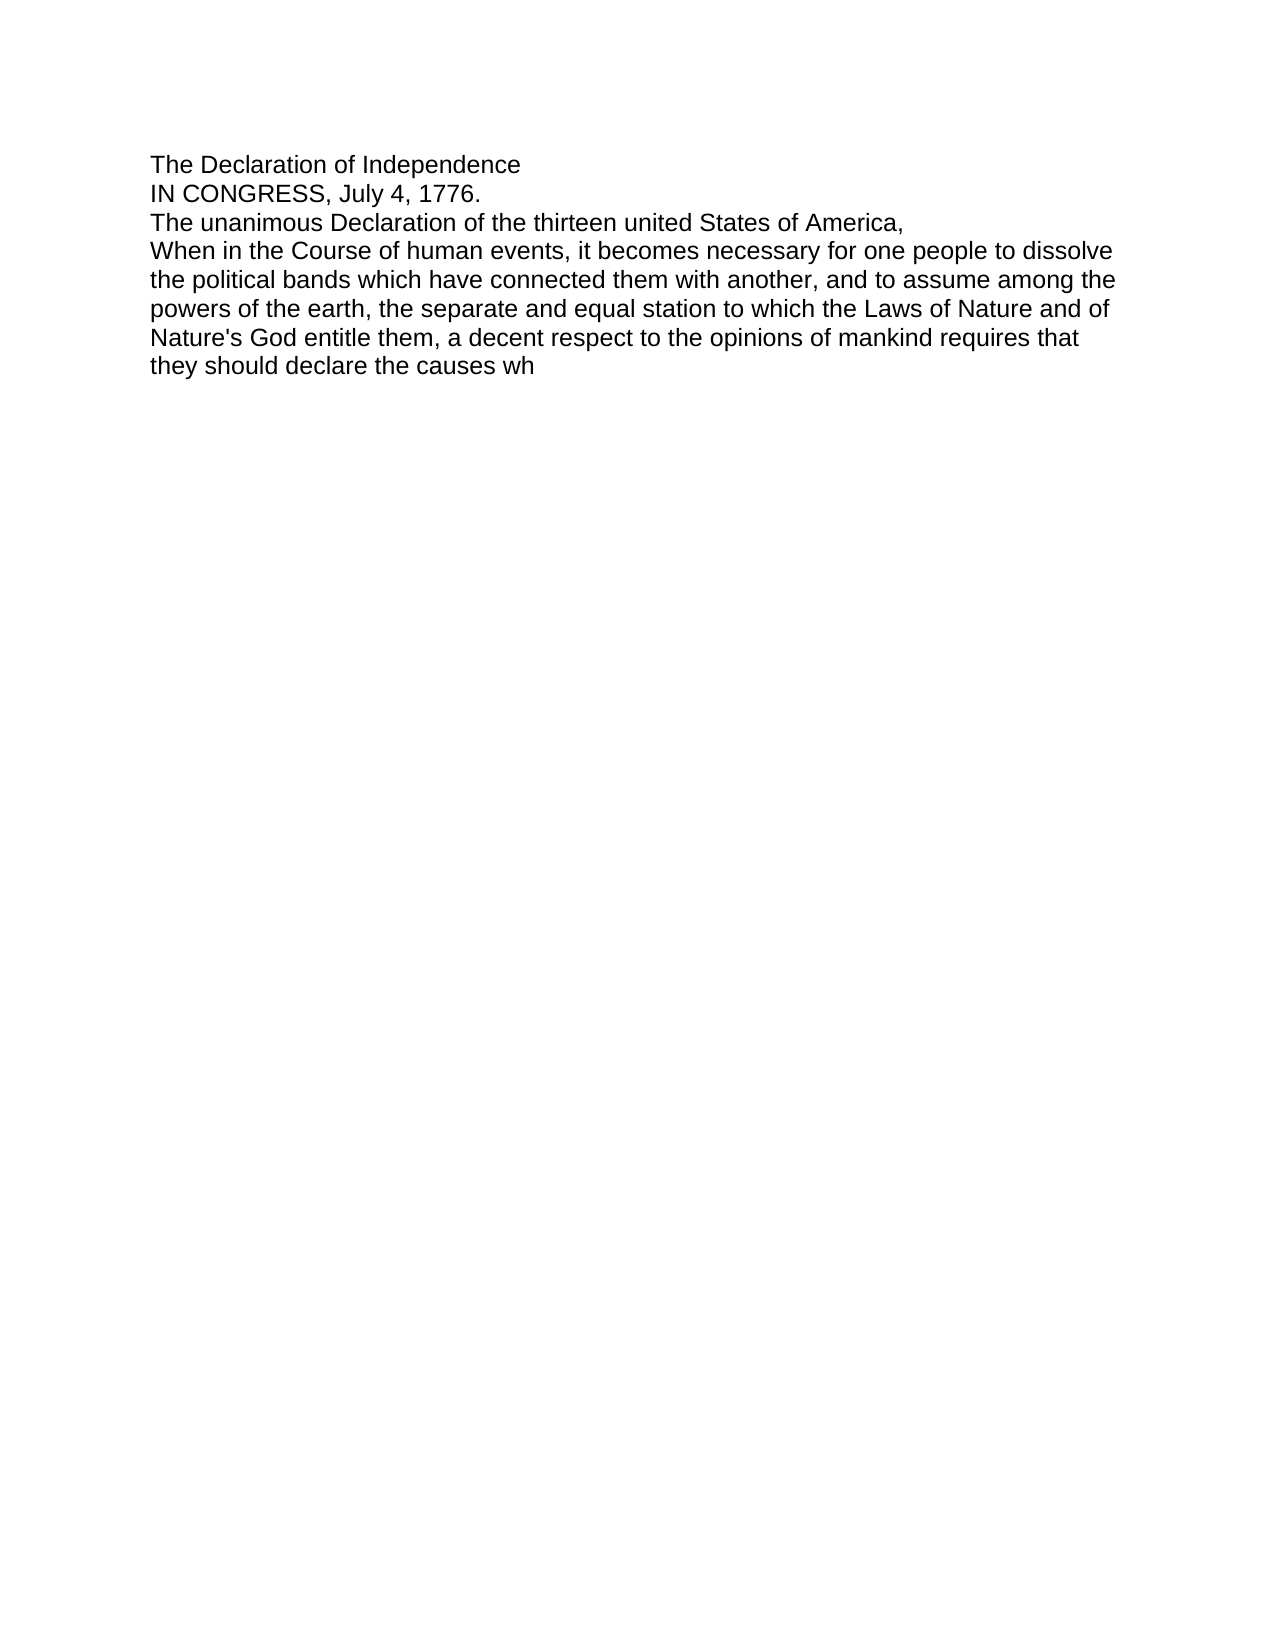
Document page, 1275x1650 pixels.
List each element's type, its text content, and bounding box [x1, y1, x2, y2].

text When in the Course of human events, it becomes necessary for one people to dissolve the political bands which have connected them with another, and to assume among the powers of the earth, the separate and equal station to which the Laws of Nature and of Nature's God entitle them, a decent respect to the opinions of mankind requires that they should declare the causes wh [150, 236, 1125, 380]
text The Declaration of Independence [150, 150, 1125, 179]
text IN CONGRESS, July 4, 1776. [150, 179, 1125, 207]
text The unanimous Declaration of the thirteen united States of America, [150, 207, 1125, 236]
